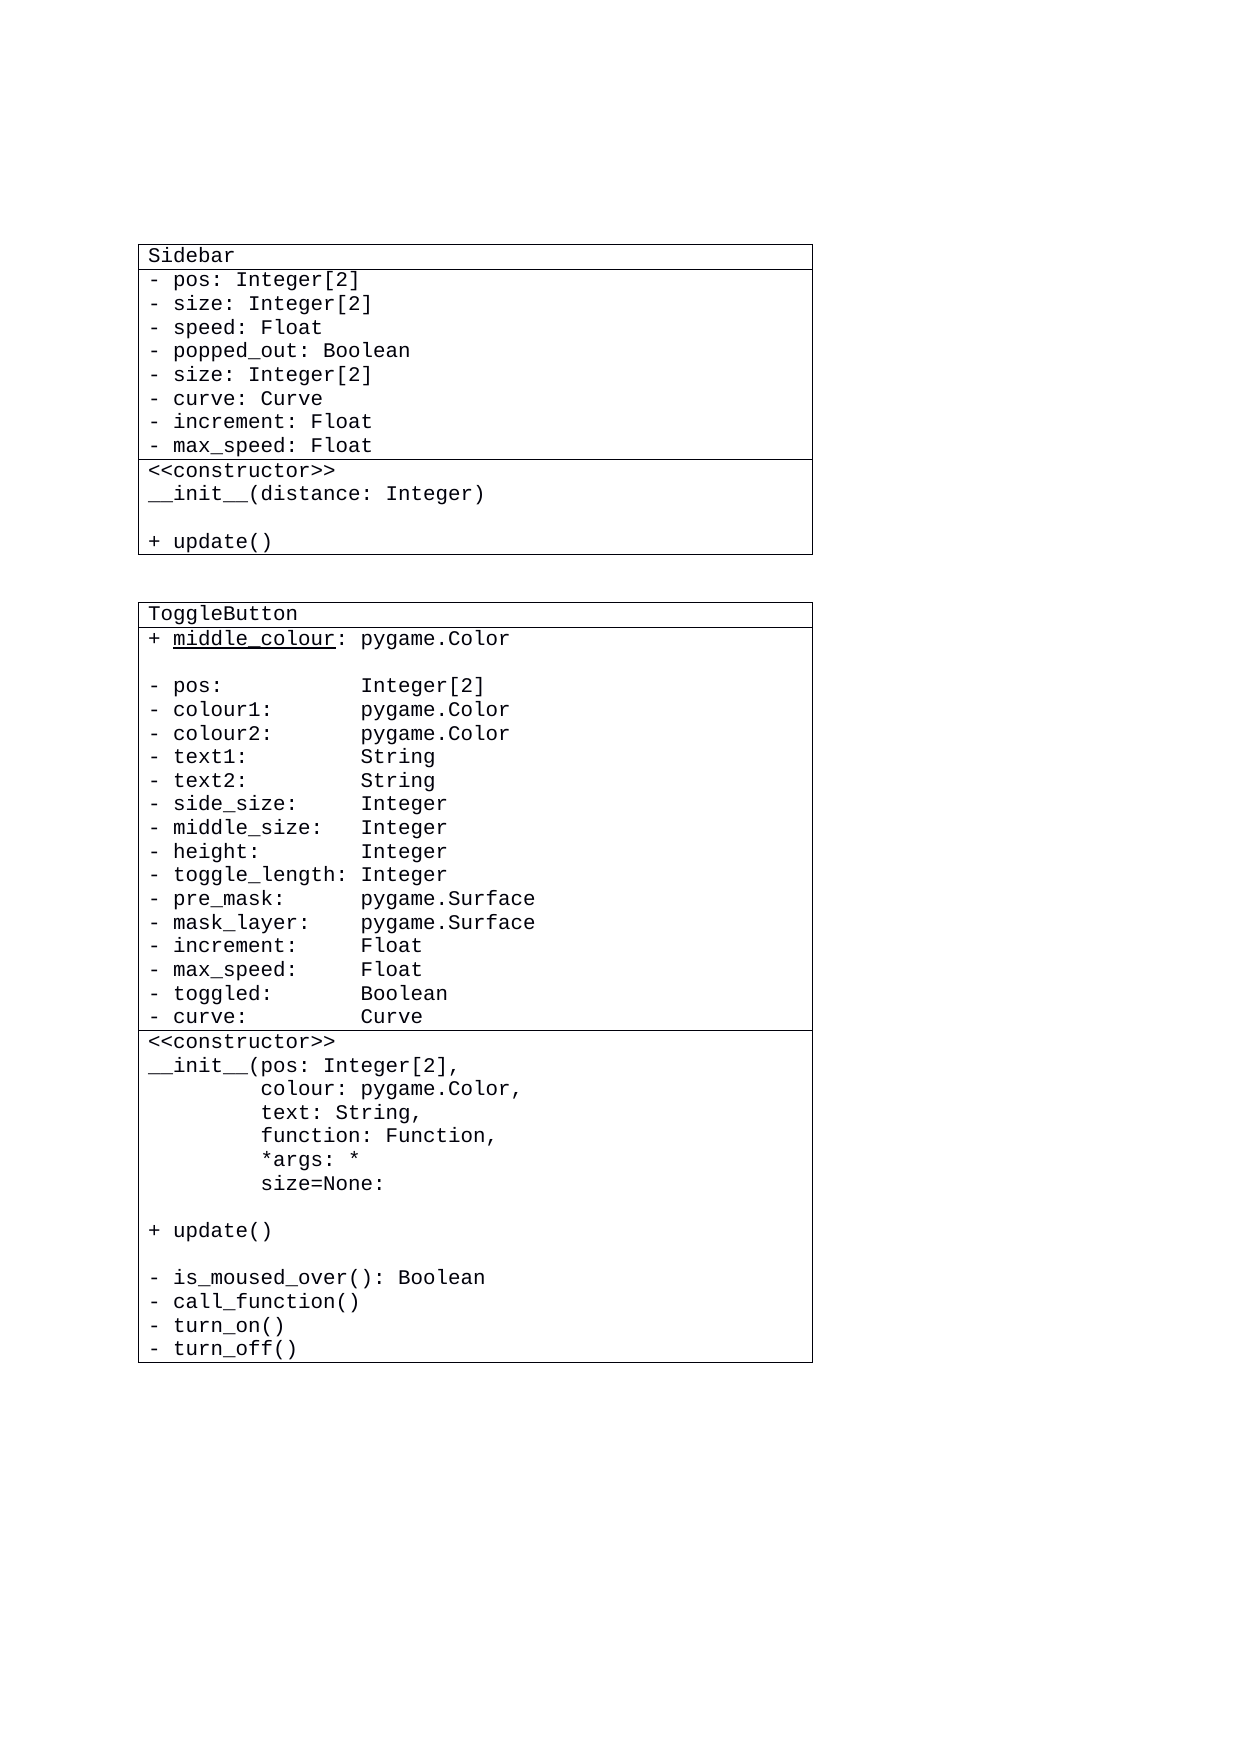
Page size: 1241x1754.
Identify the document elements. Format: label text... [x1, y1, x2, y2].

table_cell <<constructor>> __init__(pos: Integer[2], colour: pygame.Color, text: String, function: Function, *args: * size=None: + update() - is_moused_over(): Boolean - call_function() - turn_on() - turn_off() [139, 1031, 812, 1362]
table_header ToggleButton [139, 603, 812, 627]
table_cell <<constructor>> __init__(distance: Integer) + update() [139, 460, 812, 554]
table_header Sidebar [139, 245, 812, 268]
table_cell + middle_colour: pygame.Color - pos: Integer[2] - colour1: pygame.Color - colour2: pygame.Color - text1: String - text2: String - side_size: Integer - middle_size: Integer - height: Integer - toggle_length: Integer - pre_mask: pygame.Surface - mask_layer: pygame.Surface - increment: Float - max_speed: Float - toggled: Boolean - curve: Curve [139, 628, 812, 1030]
table_cell - pos: Integer[2] - size: Integer[2] - speed: Float - popped_out: Boolean - size: Integer[2] - curve: Curve - increment: Float - max_speed: Float [139, 270, 812, 459]
